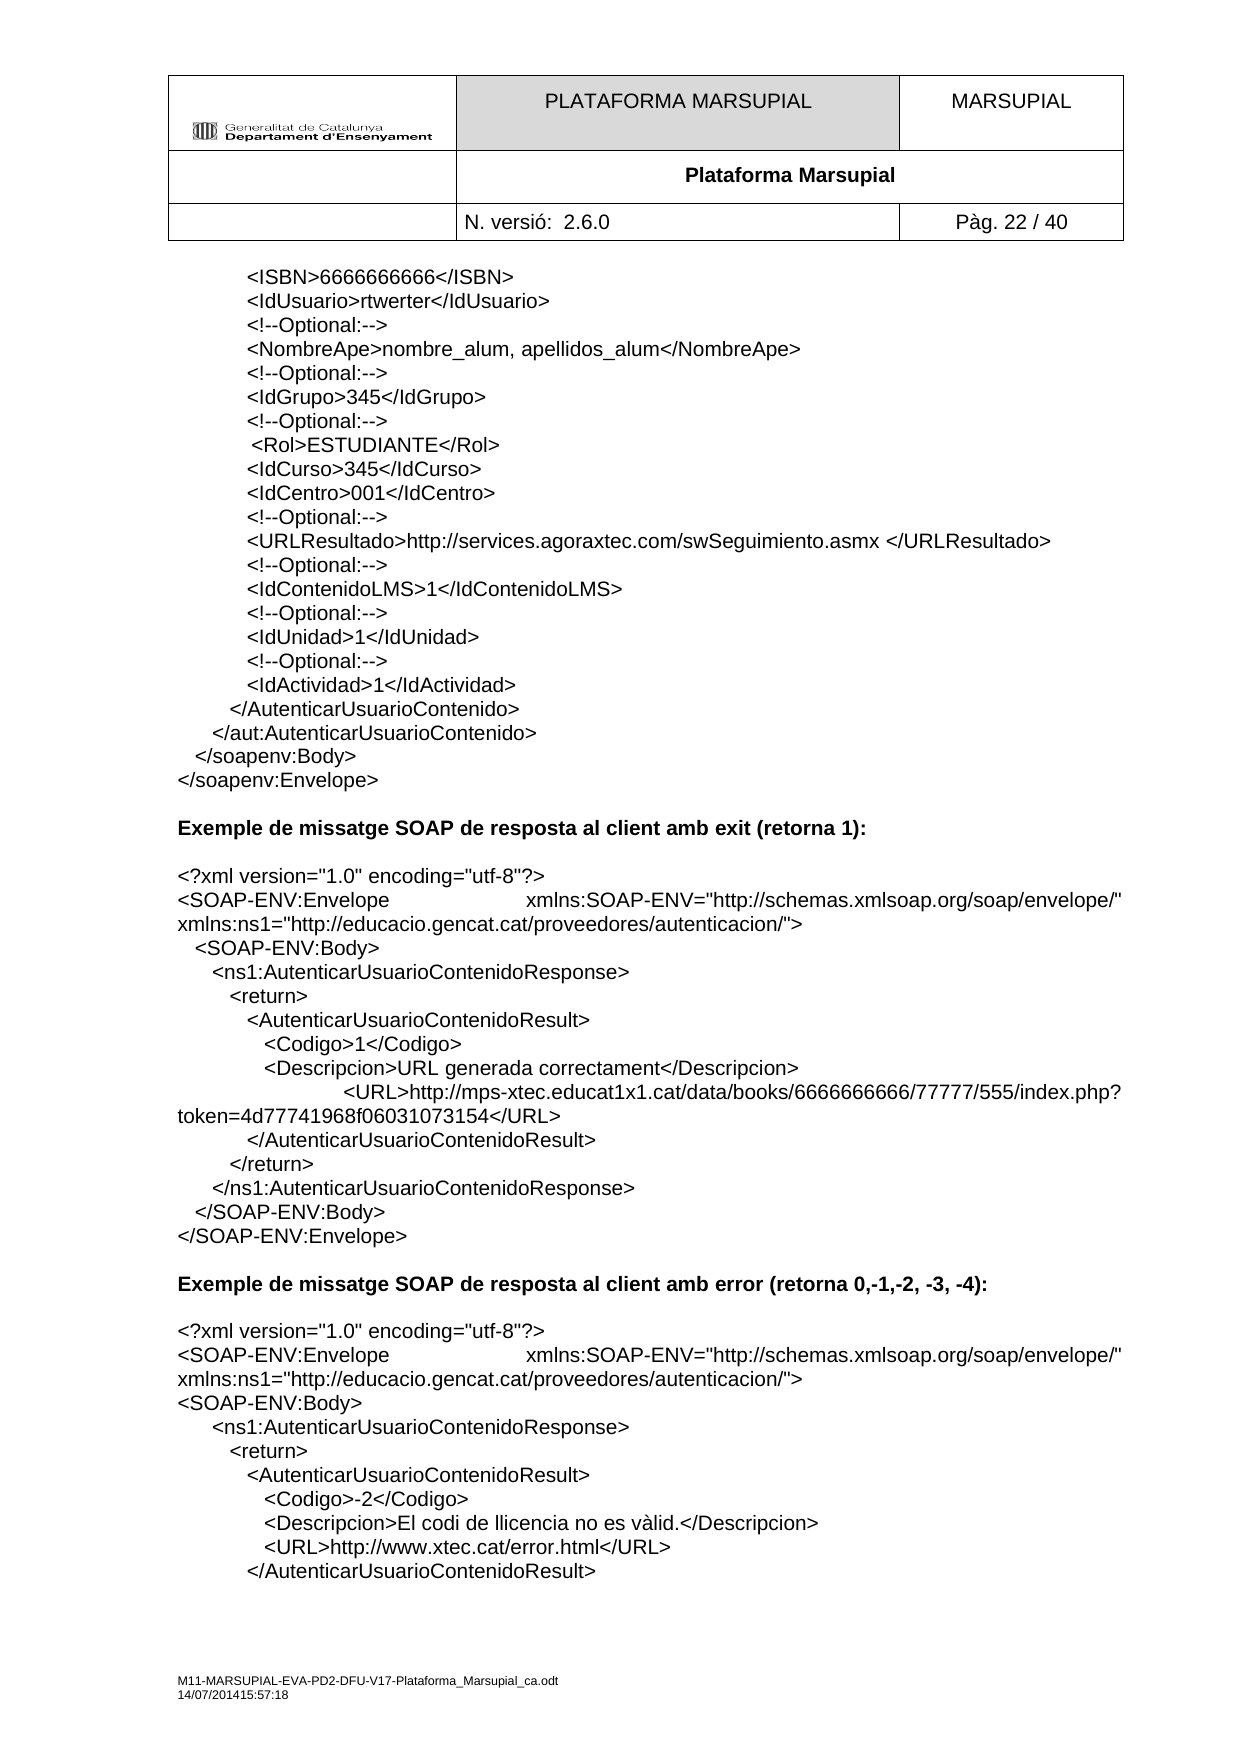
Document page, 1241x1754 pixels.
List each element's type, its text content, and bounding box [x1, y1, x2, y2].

text <Codigo>1</Codigo> [177, 1032, 1122, 1056]
text <URL>http://mps-xtec.educat1x1.cat/data/books/6666666666/77777/555/index.php?token=4d77741968f06031073154</URL> [177, 1080, 1122, 1128]
text <SOAP-ENV:Body> [177, 936, 1122, 960]
text <NombreApe>nombre_alum, apellidos_alum</NombreApe> [177, 337, 1122, 361]
text <?xml version="1.0" encoding="utf-8"?> [177, 1319, 1122, 1343]
text <AutenticarUsuarioContenidoResult> [177, 1008, 1122, 1032]
text <IdContenidoLMS>1</IdContenidoLMS> [177, 577, 1122, 601]
text <ISBN>6666666666</ISBN> [177, 265, 1122, 289]
text </ns1:AutenticarUsuarioContenidoResponse> [177, 1176, 1122, 1199]
text <!--Optional:--> [177, 409, 1122, 433]
text <IdCurso>345</IdCurso> [177, 457, 1122, 481]
text Exemple de missatge SOAP de resposta al client amb exit (retorna 1): [177, 816, 1122, 840]
text <SOAP-ENV:Envelope xmlns:SOAP-ENV="http://schemas.xmlsoap.org/soap/envelope/" xmlns:ns1="http://educacio.gencat.cat/proveedores/autenticacion/"> [177, 1343, 1122, 1391]
text <?xml version="1.0" encoding="utf-8"?> [177, 864, 1122, 888]
text <return> [177, 984, 1122, 1008]
text <return> [177, 1439, 1122, 1463]
text </SOAP-ENV:Envelope> [177, 1223, 1122, 1247]
text <Rol>ESTUDIANTE</Rol> [177, 433, 1122, 457]
text </AutenticarUsuarioContenidoResult> [177, 1128, 1122, 1152]
text <!--Optional:--> [177, 361, 1122, 385]
text </aut:AutenticarUsuarioContenido> [177, 720, 1122, 744]
text <IdUnidad>1</IdUnidad> [177, 624, 1122, 648]
text <SOAP-ENV:Envelope xmlns:SOAP-ENV="http://schemas.xmlsoap.org/soap/envelope/" xmlns:ns1="http://educacio.gencat.cat/proveedores/autenticacion/"> [177, 888, 1122, 936]
text </AutenticarUsuarioContenido> [177, 696, 1122, 720]
text <IdGrupo>345</IdGrupo> [177, 385, 1122, 409]
text <URLResultado>http://services.agoraxtec.com/swSeguimiento.asmx </URLResultado> [177, 529, 1122, 553]
text <!--Optional:--> [177, 648, 1122, 672]
text <Codigo>-2</Codigo> [177, 1487, 1122, 1511]
text <!--Optional:--> [177, 505, 1122, 529]
text <!--Optional:--> [177, 601, 1122, 624]
text <Descripcion>URL generada correctament</Descripcion> [177, 1056, 1122, 1080]
text </AutenticarUsuarioContenidoResult> [177, 1559, 1122, 1583]
text <IdCentro>001</IdCentro> [177, 481, 1122, 505]
text Exemple de missatge SOAP de resposta al client amb error (retorna 0,-1,-2, -3, -4): [177, 1271, 1122, 1295]
text </soapenv:Envelope> [177, 768, 1122, 792]
text <ns1:AutenticarUsuarioContenidoResponse> [177, 1415, 1122, 1439]
text <ns1:AutenticarUsuarioContenidoResponse> [177, 960, 1122, 984]
text </SOAP-ENV:Body> [177, 1199, 1122, 1223]
text </soapenv:Body> [177, 744, 1122, 768]
text </return> [177, 1152, 1122, 1176]
text <AutenticarUsuarioContenidoResult> [177, 1463, 1122, 1487]
text <URL>http://www.xtec.cat/error.html</URL> [177, 1535, 1122, 1559]
text <IdActividad>1</IdActividad> [177, 672, 1122, 696]
text <Descripcion>El codi de llicencia no es vàlid.</Descripcion> [177, 1511, 1122, 1535]
text <SOAP-ENV:Body> [177, 1391, 1122, 1415]
text <IdUsuario>rtwerter</IdUsuario> [177, 289, 1122, 313]
text <!--Optional:--> [177, 553, 1122, 577]
text <!--Optional:--> [177, 313, 1122, 337]
